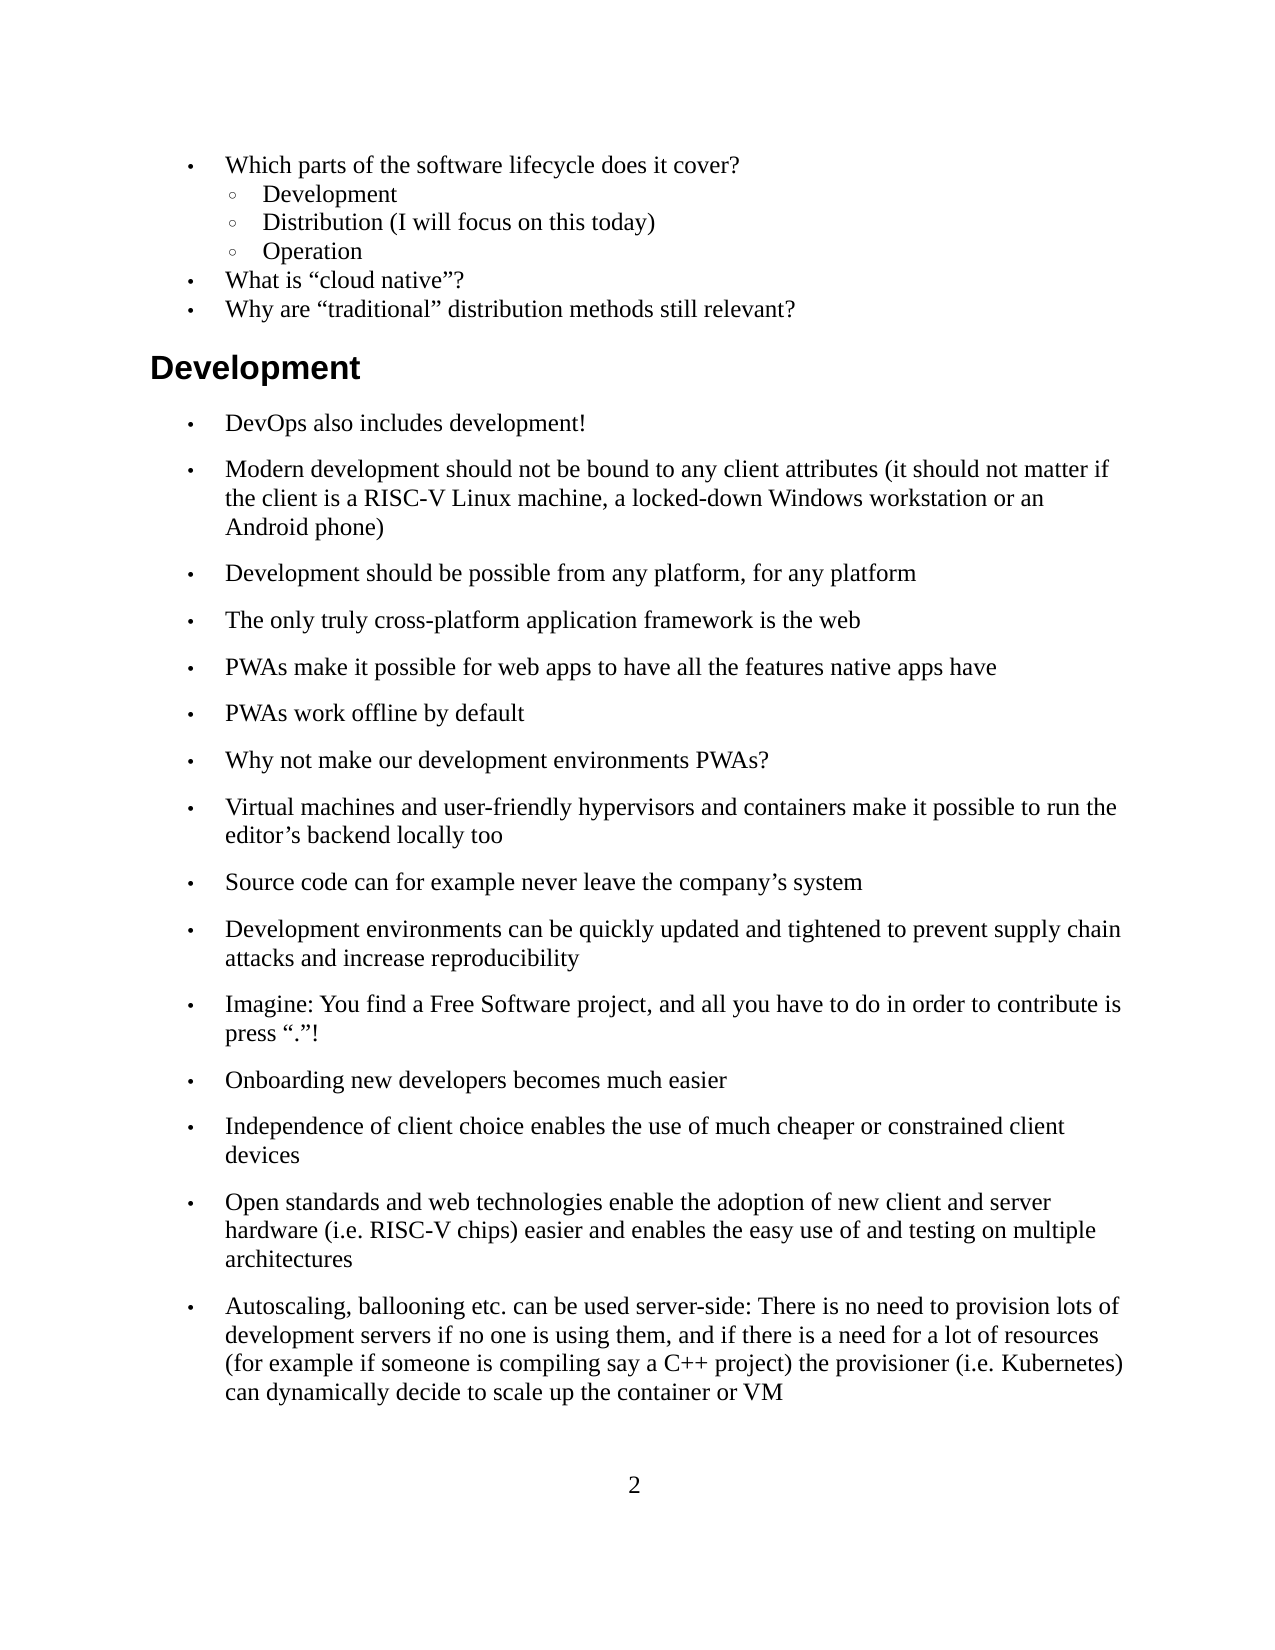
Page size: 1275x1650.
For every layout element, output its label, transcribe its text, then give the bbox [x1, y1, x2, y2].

list Independence of client choice enables the use of much cheaper or constrained client devices [187, 1111, 1125, 1169]
list Development [225, 179, 1125, 207]
list PWAs make it possible for web apps to have all the features native apps have [187, 652, 1125, 681]
list Source code can for example never leave the company’s system [187, 867, 1125, 896]
list Onboarding new developers becomes much easier [187, 1065, 1125, 1093]
list What is “cloud native”? [187, 265, 1125, 294]
list Modern development should not be bound to any client attributes (it should not matter if the client is a RISC-V Linux machine, a locked-down Windows workstation or an Android phone) [187, 454, 1125, 541]
list Development should be possible from any platform, for any platform [187, 558, 1125, 587]
list Development environments can be quickly updated and tightened to prevent supply chain attacks and increase reproducibility [187, 914, 1125, 971]
list Which parts of the software lifecycle does it cover? [187, 150, 1125, 179]
list Why are “traditional” distribution methods still relevant? [187, 294, 1125, 322]
list The only truly cross-platform application framework is the web [187, 605, 1125, 634]
list Distribution (I will focus on this today) [225, 207, 1125, 236]
list Virtual machines and user-friendly hypervisors and containers make it possible to run the editor’s backend locally too [187, 792, 1125, 849]
list DevOps also includes development! [187, 408, 1125, 436]
list Open standards and web technologies enable the adoption of new client and server hardware (i.e. RISC-V chips) easier and enables the easy use of and testing on multiple architectures [187, 1187, 1125, 1273]
list PWAs work offline by default [187, 698, 1125, 727]
list Imagine: You find a Free Software project, and all you have to do in order to contribute is press “.”! [187, 989, 1125, 1047]
subtitle Development [150, 347, 1125, 386]
list Autoscaling, ballooning etc. can be used server-side: There is no need to provision lots of development servers if no one is using them, and if there is a need for a lot of resources (for example if someone is compiling say a C++ project) the provisioner (i.e. Kubernetes) can dynamically decide to scale up the container or VM [187, 1291, 1125, 1406]
list Why not make our development environments PWAs? [187, 745, 1125, 774]
list Operation [225, 236, 1125, 265]
